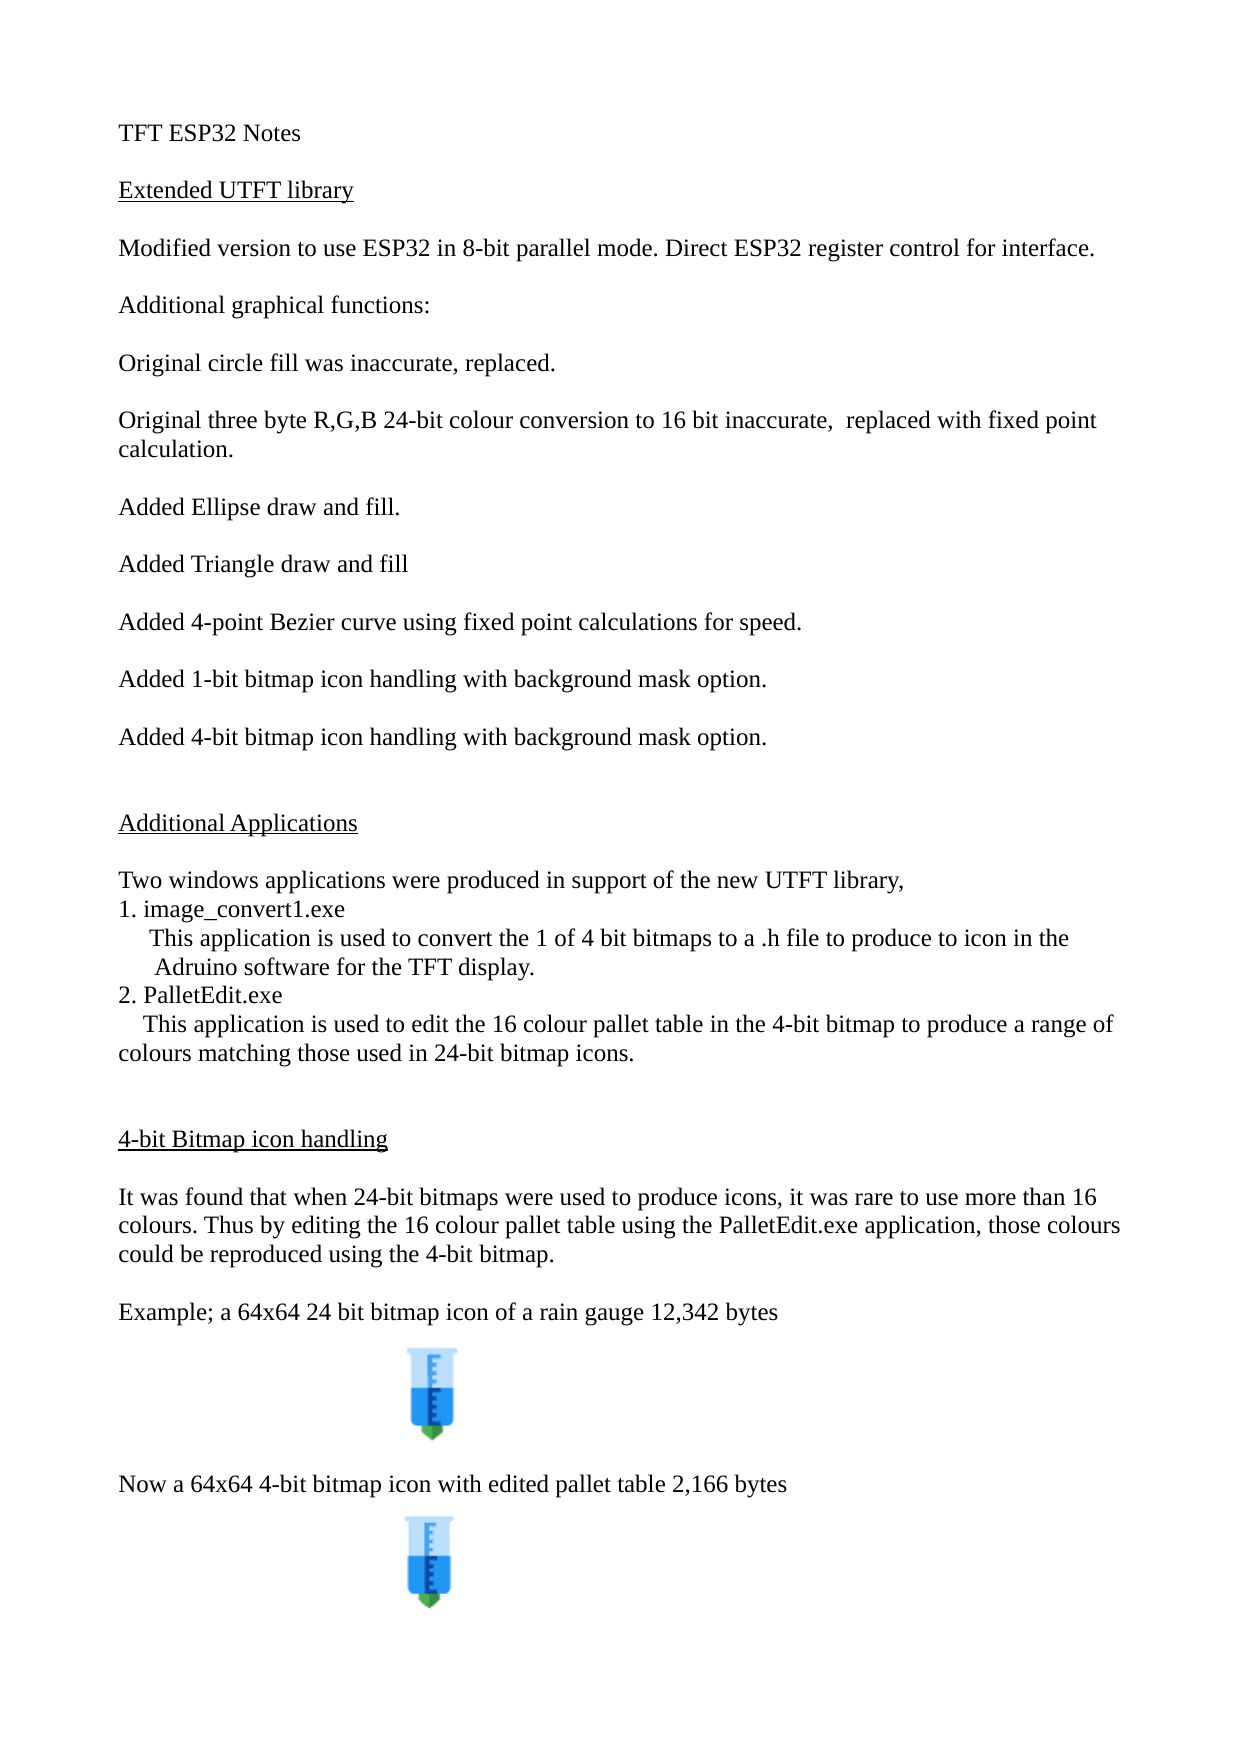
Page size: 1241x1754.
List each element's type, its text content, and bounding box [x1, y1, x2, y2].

text Two windows applications were produced in support of the new UTFT library, [118, 866, 1122, 894]
text 1. image_convert1.exe [118, 894, 1122, 923]
text Original circle fill was inaccurate, replaced. [118, 348, 1122, 377]
text This application is used to convert the 1 of 4 bit bitmaps to a .h file to produce to icon in the [118, 923, 1122, 952]
text Additional Applications [118, 808, 1122, 837]
picture [382, 1344, 483, 1445]
text Added 1-bit bitmap icon handling with background mask option. [118, 664, 1122, 693]
text Additional graphical functions: [118, 291, 1122, 319]
text Example; a 64x64 24 bit bitmap icon of a rain gauge 12,342 bytes [118, 1297, 1122, 1326]
text TFT ESP32 Notes [118, 118, 1122, 147]
text 4-bit Bitmap icon handling [118, 1124, 1122, 1153]
text This application is used to edit the 16 colour pallet table in the 4-bit bitmap to produce a range of colours matching those used in 24-bit bitmap icons. [118, 1009, 1122, 1067]
text Now a 64x64 4-bit bitmap icon with edited pallet table 2,166 bytes [118, 1469, 1122, 1498]
text Added Triangle draw and fill [118, 549, 1122, 578]
text It was found that when 24-bit bitmaps were used to produce icons, it was rare to use more than 16 colours. Thus by editing the 16 colour pallet table using the PalletEdit.exe application, those colours could be reproduced using the 4-bit bitmap. [118, 1182, 1122, 1268]
picture [379, 1512, 480, 1613]
text Original three byte R,G,B 24-bit colour conversion to 16 bit inaccurate, replaced with fixed point calculation. [118, 406, 1122, 463]
text Modified version to use ESP32 in 8-bit parallel mode. Direct ESP32 register control for interface. [118, 233, 1122, 262]
text 2. PalletEdit.exe [118, 981, 1122, 1009]
text Added 4-bit bitmap icon handling with background mask option. [118, 722, 1122, 751]
text Extended UTFT library [118, 176, 1122, 204]
text Added 4-point Bezier curve using fixed point calculations for speed. [118, 607, 1122, 636]
text Added Ellipse draw and fill. [118, 492, 1122, 521]
text Adruino software for the TFT display. [118, 952, 1122, 981]
